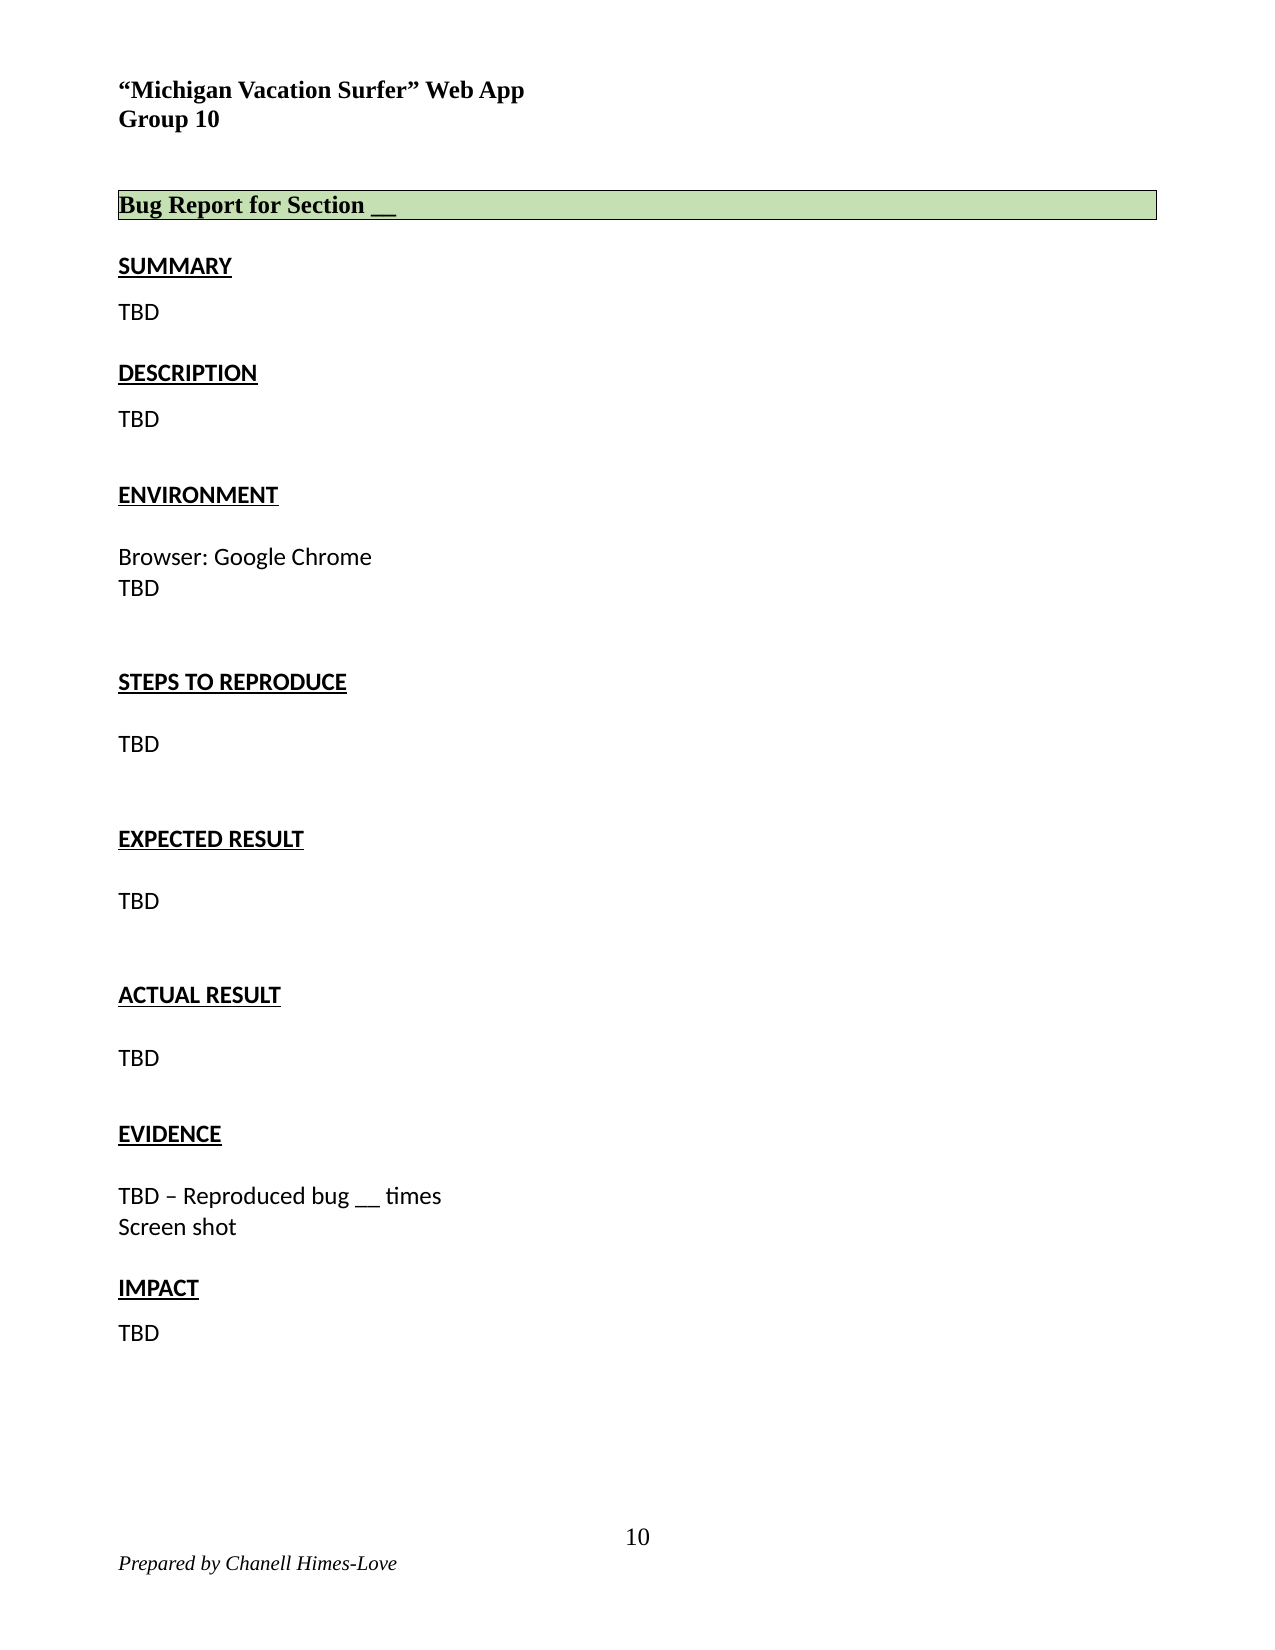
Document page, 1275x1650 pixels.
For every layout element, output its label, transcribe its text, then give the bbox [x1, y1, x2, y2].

text TBD [118, 296, 1157, 327]
subtitle Expected Result [118, 823, 1157, 853]
subtitle Environment [118, 479, 1157, 509]
subtitle Steps to Reproduce [118, 666, 1157, 697]
subtitle Impact [118, 1272, 1157, 1302]
subtitle TBD [118, 403, 1157, 433]
subtitle Evidence [118, 1118, 1157, 1148]
subtitle TBD [118, 1318, 1157, 1348]
subtitle Description [118, 357, 1157, 388]
subtitle TBD [118, 885, 1157, 916]
text TBD – Reproduced bug __ times [118, 1180, 1157, 1211]
text Bug Report for Section __ [119, 191, 1156, 219]
text Screen shot [118, 1211, 1157, 1241]
subtitle TBD [118, 1042, 1157, 1072]
subtitle TBD [118, 572, 1157, 602]
subtitle Summary [118, 250, 1157, 281]
subtitle TBD [118, 728, 1157, 759]
text Browser: Google Chrome [118, 541, 1157, 572]
subtitle Actual Result [118, 979, 1157, 1010]
